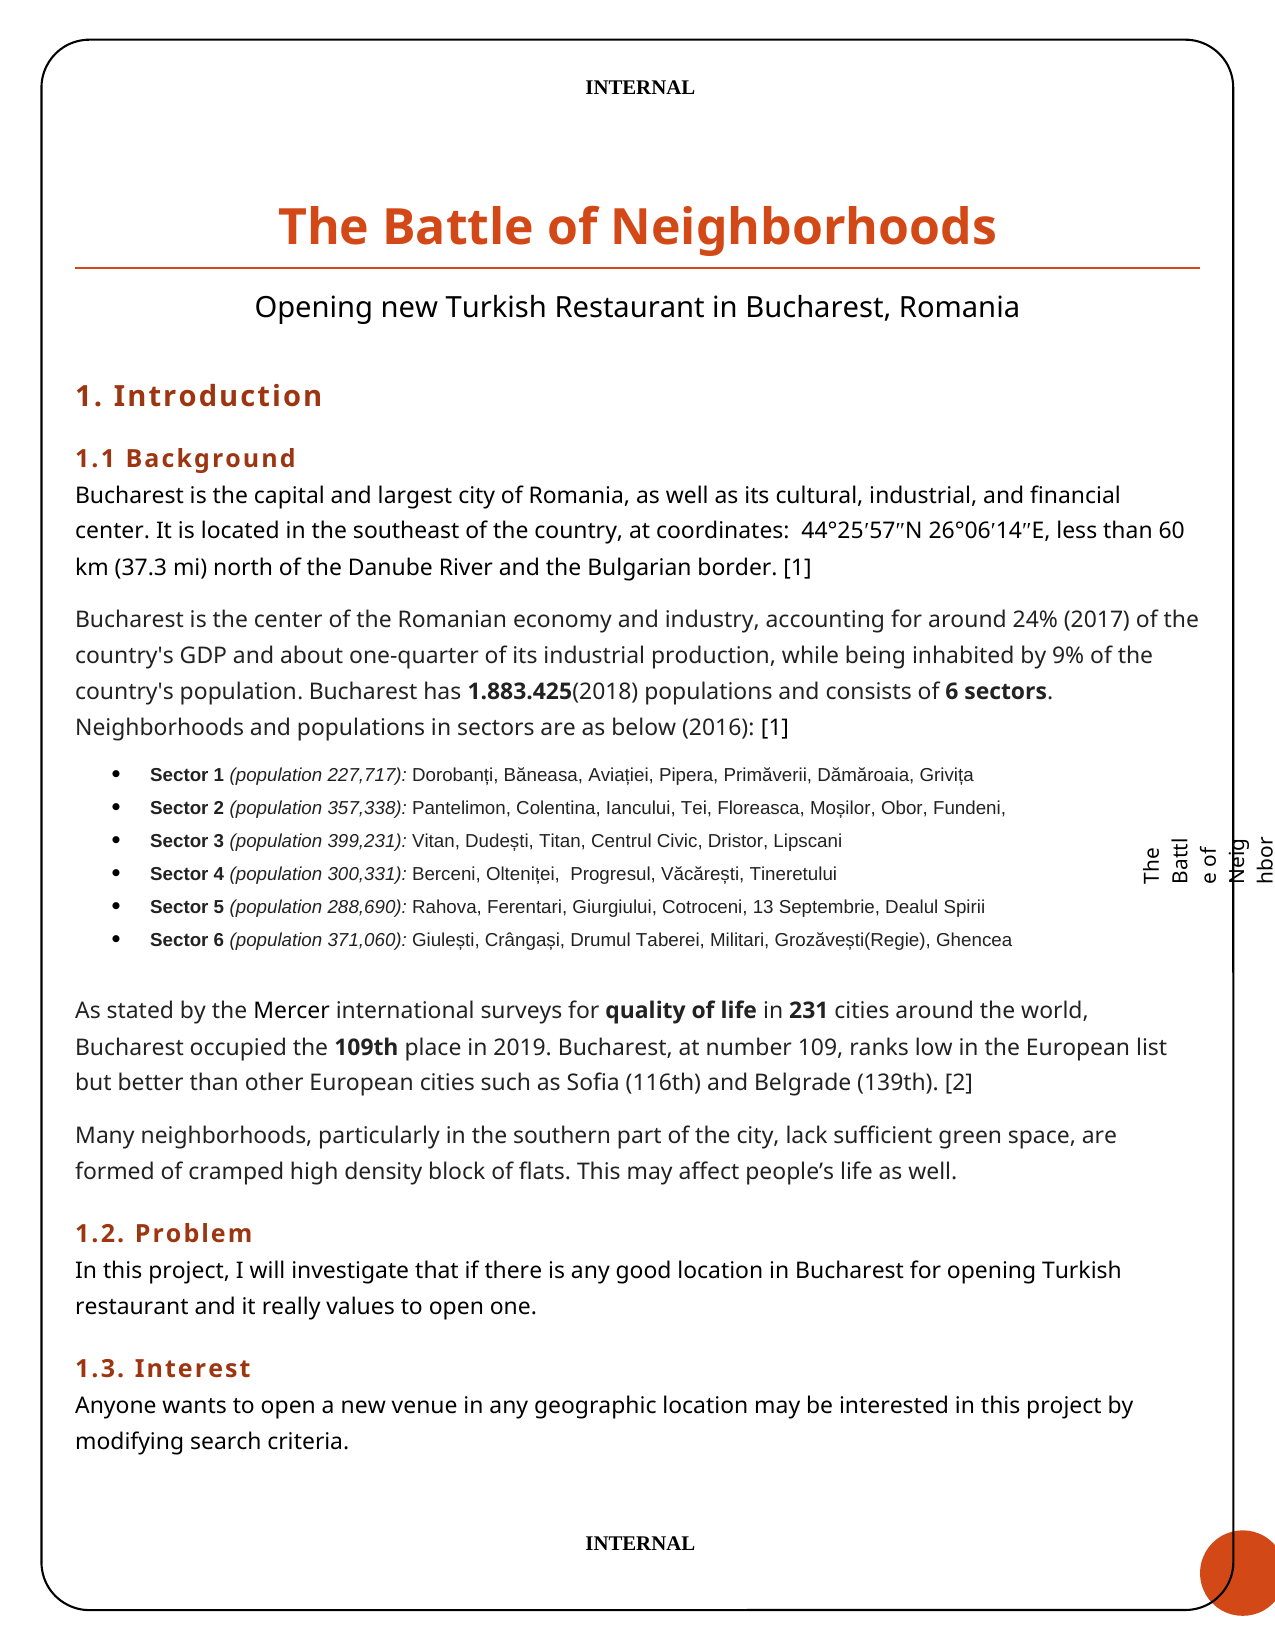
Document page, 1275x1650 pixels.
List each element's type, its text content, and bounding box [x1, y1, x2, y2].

text Bucharest is the center of the Romanian economy and industry, accounting for around 24% (2017) of the country's GDP and about one-quarter of its industrial production, while being inhabited by 9% of the country's population. Bucharest has 1.883.425(2018) populations and consists of 6 sectors. Neighborhoods and populations in sectors are as below (2016): [1] [75, 603, 1200, 742]
text In this project, I will investigate that if there is any good location in Bucharest for opening Turkish restaurant and it really values to open one. [75, 1254, 1200, 1321]
list Sector 5 (population 288,690): Rahova, Ferentari, Giurgiului, Cotroceni, 13 Septembrie, Dealul Spirii [112, 896, 1200, 918]
list Sector 6 (population 371,060): Giulești, Crângași, Drumul Taberei, Militari, Grozăvești(Regie), Ghencea [112, 929, 1200, 951]
subtitle 1. Introduction [75, 376, 1200, 415]
subtitle 1.2. Problem [75, 1216, 1200, 1250]
subtitle 1.3. Interest [75, 1351, 1200, 1385]
text As stated by the Mercer international surveys for quality of life in 231 cities around the world, Bucharest occupied the 109th place in 2019. Bucharest, at number 109, ranks low in the European list but better than other European cities such as Sofia (116th) and Belgrade (139th). [2] [75, 994, 1200, 1098]
list Sector 3 (population 399,231): Vitan, Dudești, Titan, Centrul Civic, Dristor, Lipscani [112, 830, 1200, 852]
text Bucharest is the capital and largest city of Romania, as well as its cultural, industrial, and financial center. It is located in the southeast of the country, at coordinates: 44°25′57″N 26°06′14″E, less than 60 km (37.3 mi) north of the Danube River and the Bulgarian border. [1] [75, 478, 1200, 582]
text Anyone wants to open a new venue in any geographic location may be interested in this project by modifying search criteria. [75, 1389, 1200, 1456]
title The Battle of Neighborhoods [75, 191, 1200, 267]
text Many neighborhoods, particularly in the southern part of the city, lack sufficient green space, are formed of cramped high density block of flats. This may affect people’s life as well. [75, 1119, 1200, 1186]
list Sector 1 (population 227,717): Dorobanți, Băneasa, Aviației, Pipera, Primăverii, Dămăroaia, Grivița [112, 763, 1200, 786]
list Sector 2 (population 357,338): Pantelimon, Colentina, Iancului, Tei, Floreasca, Moșilor, Obor, Fundeni, [112, 797, 1200, 819]
subtitle Opening new Turkish Restaurant in Bucharest, Romania [75, 286, 1200, 326]
subtitle 1.1 Background [75, 440, 1200, 474]
list Sector 4 (population 300,331): Berceni, Olteniței, Progresul, Văcărești, Tineretului [112, 863, 1200, 885]
